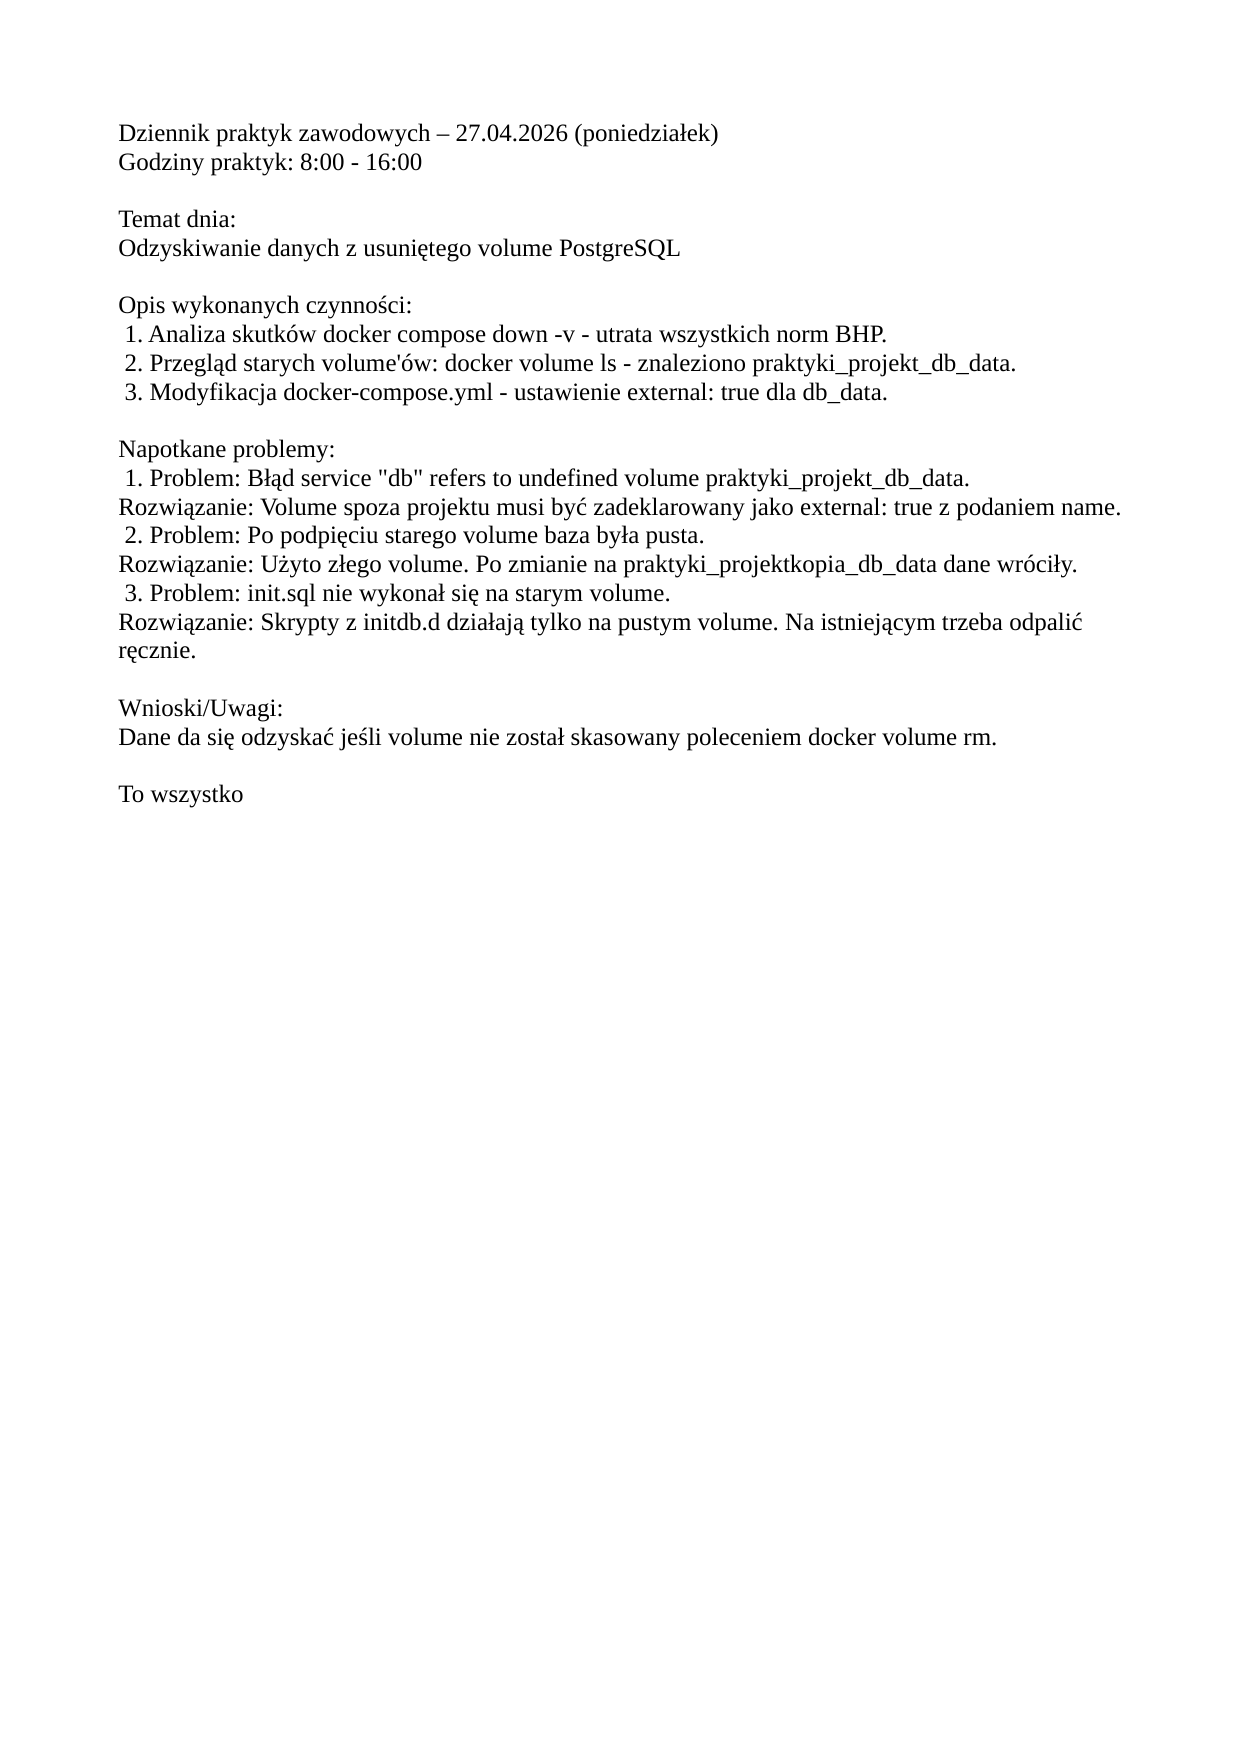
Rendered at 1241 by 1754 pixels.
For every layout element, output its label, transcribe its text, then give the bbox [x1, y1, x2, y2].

text Dziennik praktyk zawodowych – 27.04.2026 (poniedziałek) Godziny praktyk: 8:00 - 16:00 Temat dnia: Odzyskiwanie danych z usuniętego volume PostgreSQL Opis wykonanych czynności: 1. Analiza skutków docker compose down -v - utrata wszystkich norm BHP. 2. Przegląd starych volume'ów: docker volume ls - znaleziono praktyki_projekt_db_data. 3. Modyfikacja docker-compose.yml - ustawienie external: true dla db_data. Napotkane problemy: 1. Problem: Błąd service "db" refers to undefined volume praktyki_projekt_db_data. Rozwiązanie: Volume spoza projektu musi być zadeklarowany jako external: true z podaniem name. 2. Problem: Po podpięciu starego volume baza była pusta. Rozwiązanie: Użyto złego volume. Po zmianie na praktyki_projektkopia_db_data dane wróciły. 3. Problem: init.sql nie wykonał się na starym volume. Rozwiązanie: Skrypty z initdb.d działają tylko na pustym volume. Na istniejącym trzeba odpalić ręcznie. Wnioski/Uwagi: Dane da się odzyskać jeśli volume nie został skasowany poleceniem docker volume rm. [118, 118, 1122, 751]
text To wszystko [118, 779, 1122, 808]
